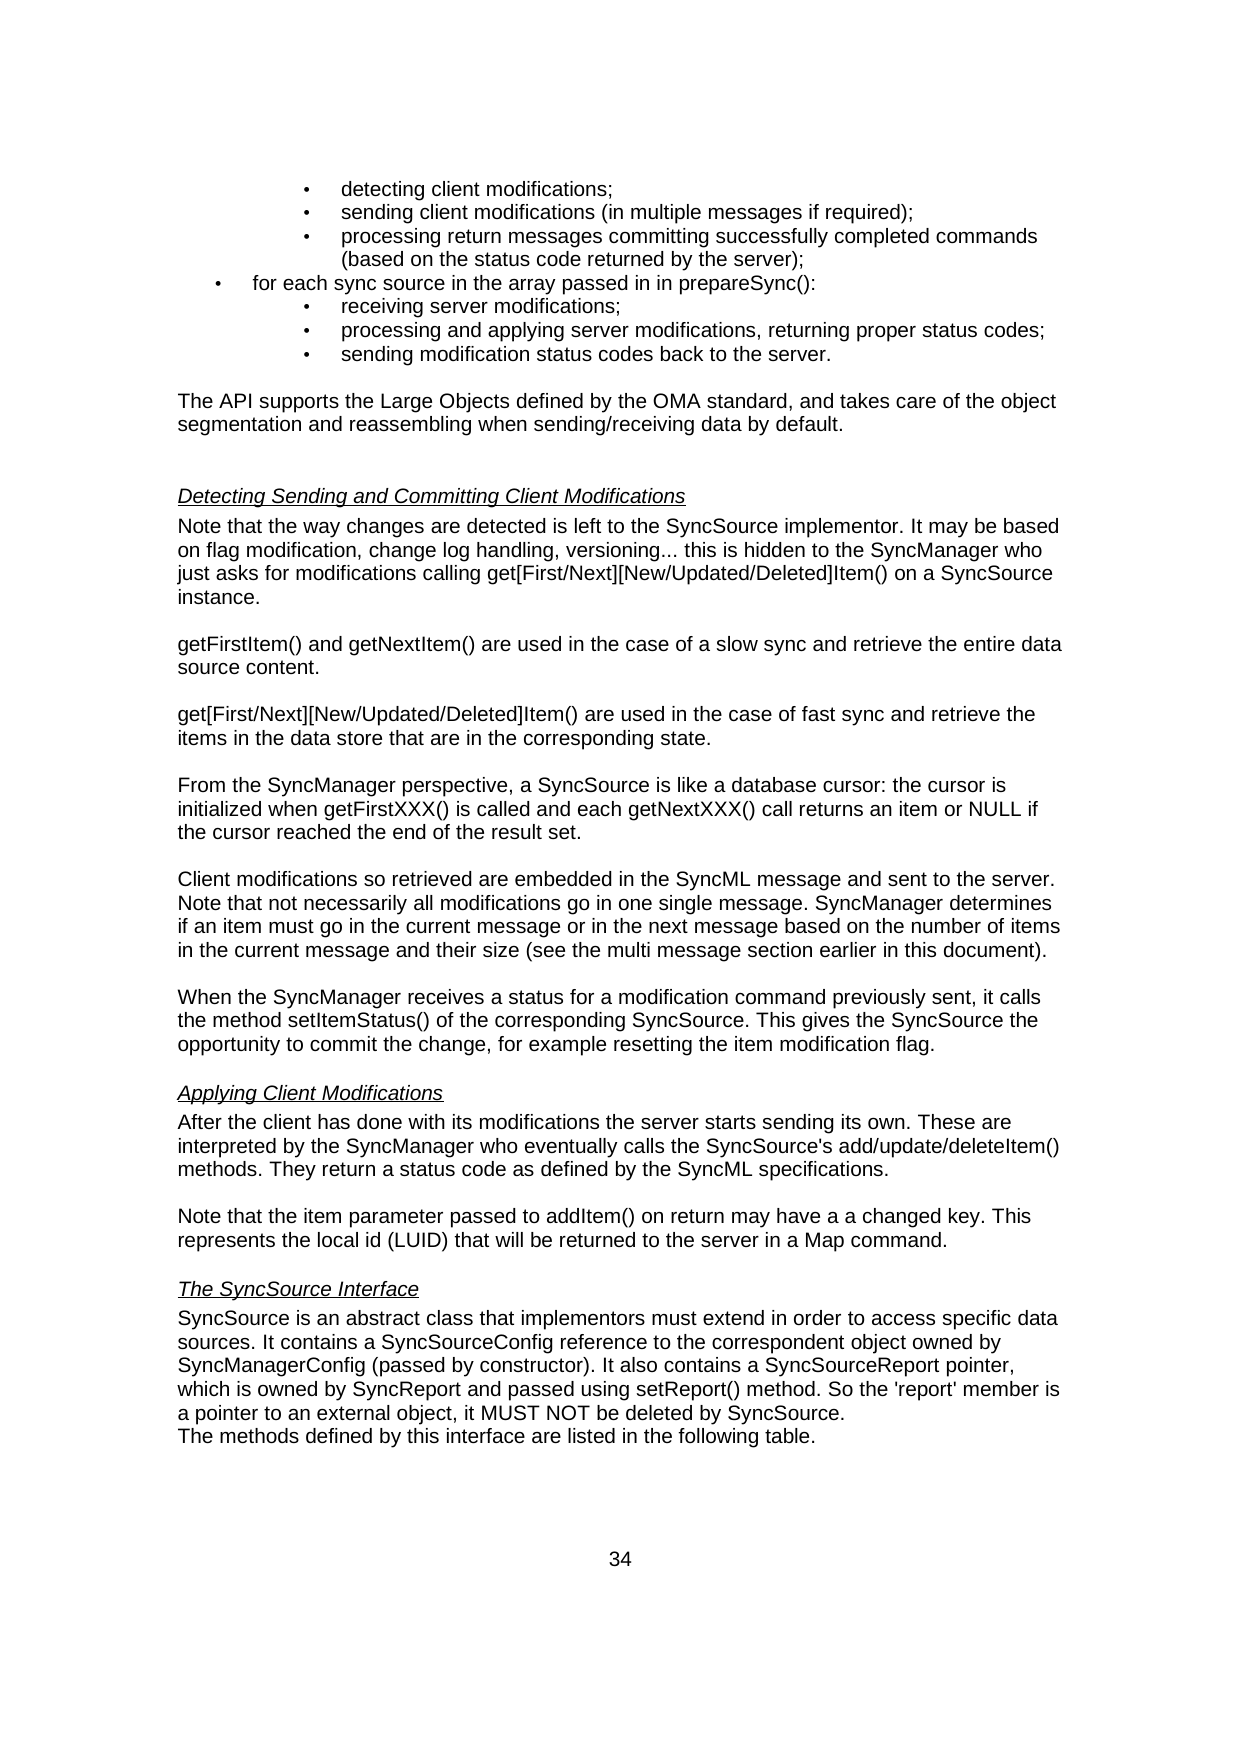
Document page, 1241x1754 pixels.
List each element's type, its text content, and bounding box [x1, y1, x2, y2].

text After the client has done with its modifications the server starts sending its own. These are interpreted by the SyncManager who eventually calls the SyncSource's add/update/deleteItem() methods. They return a status code as defined by the SyncML specifications. [177, 1111, 1063, 1181]
text Client modifications so retrieved are embedded in the SyncML message and sent to the server. Note that not necessarily all modifications go in one single message. SyncManager determines if an item must go in the current message or in the next message based on the number of items in the current message and their size (see the multi message section earlier in this document). [177, 868, 1063, 962]
text Note that the item parameter passed to addItem() on return may have a a changed key. This represents the local id (LUID) that will be returned to the server in a Map command. [177, 1205, 1063, 1252]
text get[First/Next][New/Updated/Deleted]Item() are used in the case of fast sync and retrieve the items in the data store that are in the corresponding state. [177, 703, 1063, 750]
list receiving server modifications; [303, 295, 1063, 318]
list sending modification status codes back to the server. [303, 342, 1063, 366]
subtitle The SyncSource Interface [177, 1277, 1063, 1301]
subtitle Applying Client Modifications [177, 1081, 1063, 1104]
list processing and applying server modifications, returning proper status codes; [303, 318, 1063, 342]
text Note that the way changes are detected is left to the SyncSource implementor. It may be based on flag modification, change log handling, versioning... this is hidden to the SyncManager who just asks for modifications calling get[First/Next][New/Updated/Deleted]Item() on a SyncSource instance. [177, 514, 1063, 609]
subtitle Detecting Sending and Committing Client Modifications [177, 485, 1063, 508]
list for each sync source in the array passed in in prepareSync(): [215, 271, 1063, 295]
list detecting client modifications; [303, 177, 1063, 201]
text getFirstItem() and getNextItem() are used in the case of a slow sync and retrieve the entire data source content. [177, 632, 1063, 679]
text When the SyncManager receives a status for a modification command previously sent, it calls the method setItemStatus() of the corresponding SyncSource. This gives the SyncSource the opportunity to commit the change, for example resetting the item modification flag. [177, 985, 1063, 1056]
text The methods defined by this interface are listed in the following table. [177, 1424, 1063, 1448]
text From the SyncManager perspective, a SyncSource is like a database cursor: the cursor is initialized when getFirstXXX() is called and each getNextXXX() call returns an item or NULL if the cursor reached the end of the result set. [177, 773, 1063, 844]
text The API supports the Large Objects defined by the OMA standard, and takes care of the object segmentation and reassembling when sending/receiving data by default. [177, 389, 1063, 436]
text SyncSource is an abstract class that implementors must extend in order to access specific data sources. It contains a SyncSourceConfig reference to the correspondent object owned by SyncManagerConfig (passed by constructor). It also contains a SyncSourceReport pointer, which is owned by SyncReport and passed using setReport() method. So the 'report' member is a pointer to an external object, it MUST NOT be deleted by SyncSource. [177, 1307, 1063, 1424]
list sending client modifications (in multiple messages if required); [303, 201, 1063, 224]
list processing return messages committing successfully completed commands (based on the status code returned by the server); [303, 224, 1063, 271]
